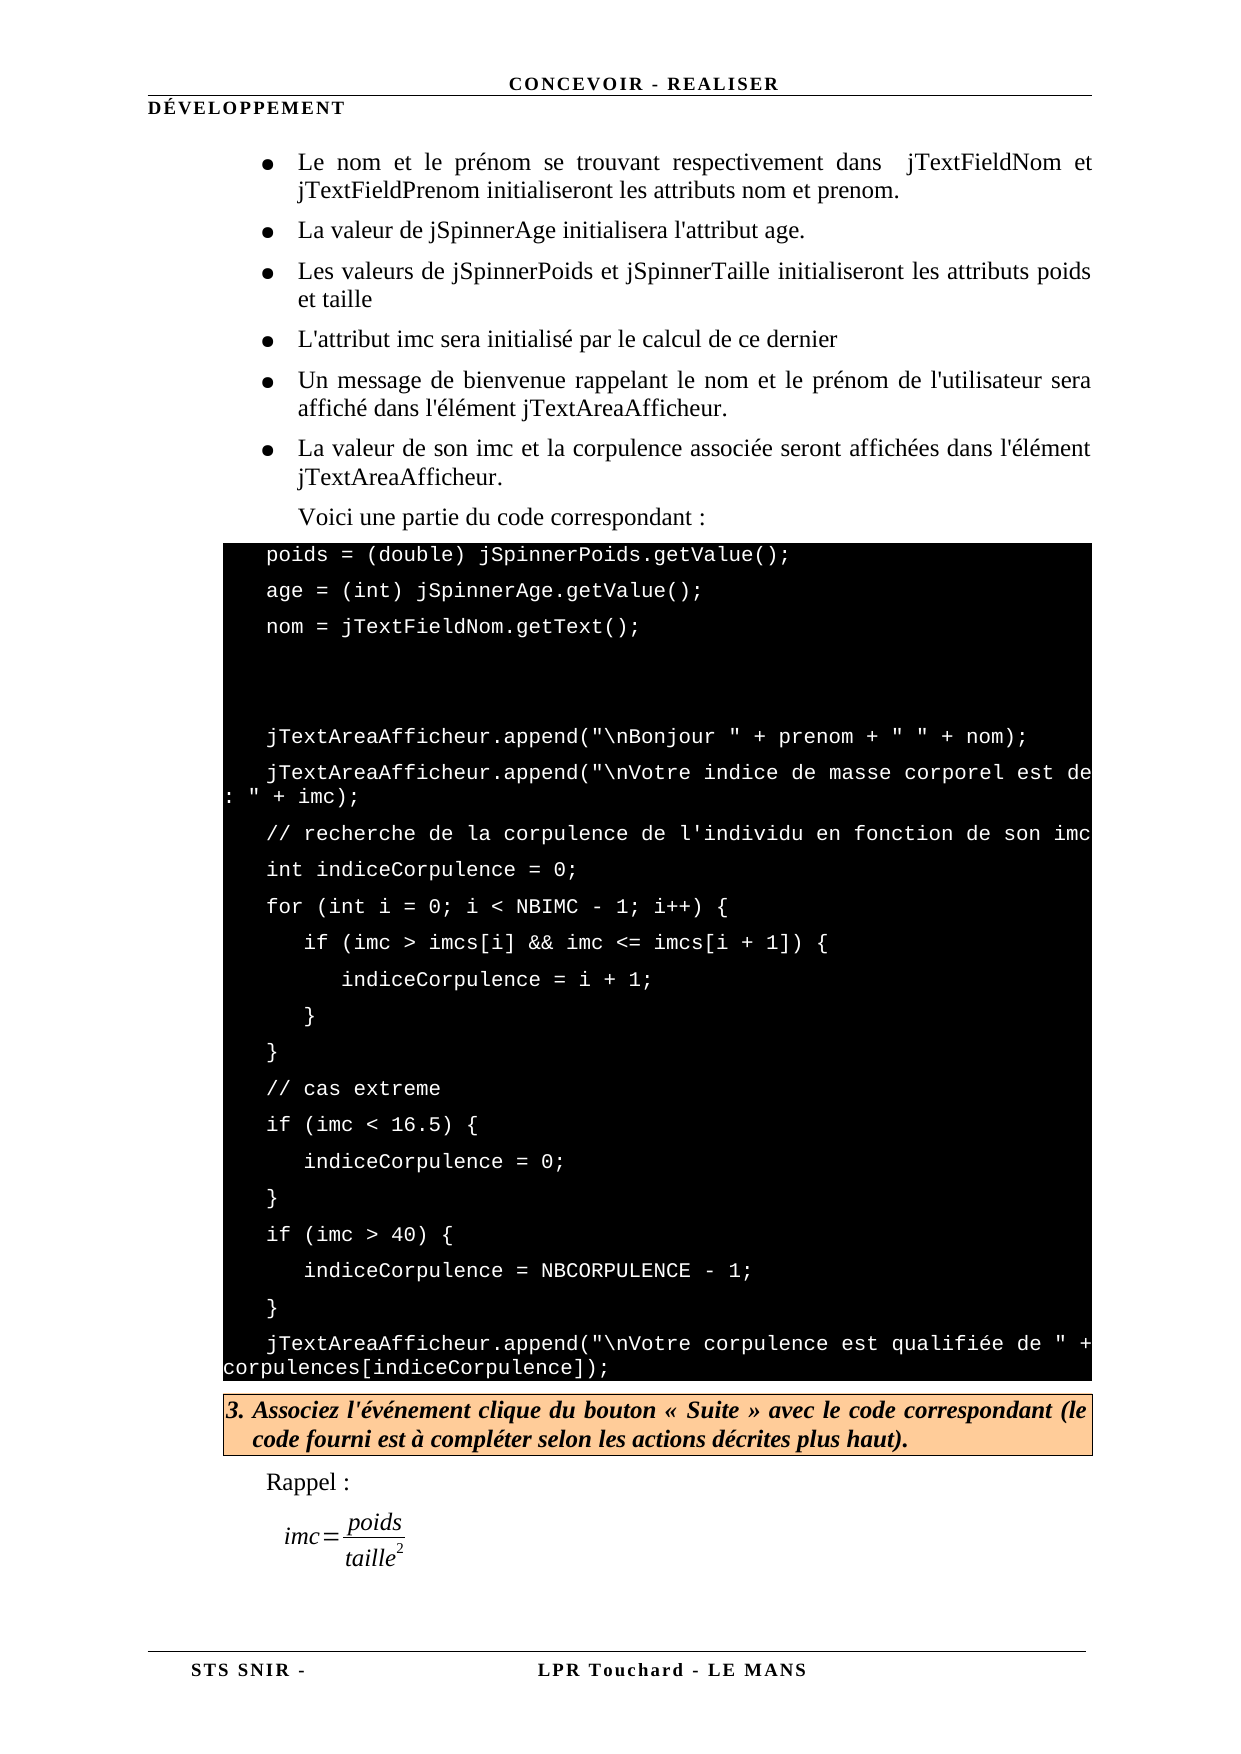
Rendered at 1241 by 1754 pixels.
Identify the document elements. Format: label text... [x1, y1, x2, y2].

text indiceCorpulence = NBCORPULENCE - 1; [223, 1260, 1092, 1284]
list Associez l'événement clique du bouton « Suite » avec le code correspondant (le code fourni est à compléter selon les actions décrites plus haut). [224, 1395, 1092, 1455]
list Voici une partie du code correspondant : [260, 503, 1092, 531]
list La valeur de jSpinnerAge initialisera l'attribut age. [260, 216, 1092, 244]
text } [223, 1041, 1092, 1065]
text } [223, 1005, 1092, 1029]
text indiceCorpulence = 0; [223, 1151, 1092, 1175]
text if (imc > 40) { [223, 1224, 1092, 1248]
subtitle Rappel : [223, 1468, 1092, 1496]
text // recherche de la corpulence de l'individu en fonction de son imc [223, 823, 1092, 847]
text } [223, 1297, 1092, 1321]
text if (imc > imcs[i] && imc <= imcs[i + 1]) { [223, 932, 1092, 956]
text if (imc < 16.5) { [223, 1114, 1092, 1138]
list Le nom et le prénom se trouvant respectivement dans jTextFieldNom et jTextFieldPrenom initialiseront les attributs nom et prenom. [260, 148, 1092, 204]
list La valeur de son imc et la corpulence associée seront affichées dans l'élément jTextAreaAfficheur. [260, 434, 1092, 490]
text jTextAreaAfficheur.append("\nVotre indice de masse corporel est de : " + imc); [223, 762, 1092, 810]
text indiceCorpulence = i + 1; [223, 968, 1092, 992]
text poids = (double) jSpinnerPoids.getValue(); [223, 543, 1092, 567]
text int indiceCorpulence = 0; [223, 859, 1092, 883]
text age = (int) jSpinnerAge.getValue(); [223, 580, 1092, 604]
list L'attribut imc sera initialisé par le calcul de ce dernier [260, 325, 1092, 353]
text } [223, 1187, 1092, 1211]
list Un message de bienvenue rappelant le nom et le prénom de l'utilisateur sera affiché dans l'élément jTextAreaAfficheur. [260, 366, 1092, 422]
text // cas extreme [223, 1078, 1092, 1102]
text jTextAreaAfficheur.append("\nBonjour " + prenom + " " + nom); [223, 726, 1092, 750]
text for (int i = 0; i < NBIMC - 1; i++) { [223, 896, 1092, 919]
text nom = jTextFieldNom.getText(); [223, 616, 1092, 640]
text jTextAreaAfficheur.append("\nVotre corpulence est qualifiée de " + corpulences[indiceCorpulence]); [223, 1333, 1092, 1381]
list Les valeurs de jSpinnerPoids et jSpinnerTaille initialiseront les attributs poids et taille [260, 257, 1092, 313]
